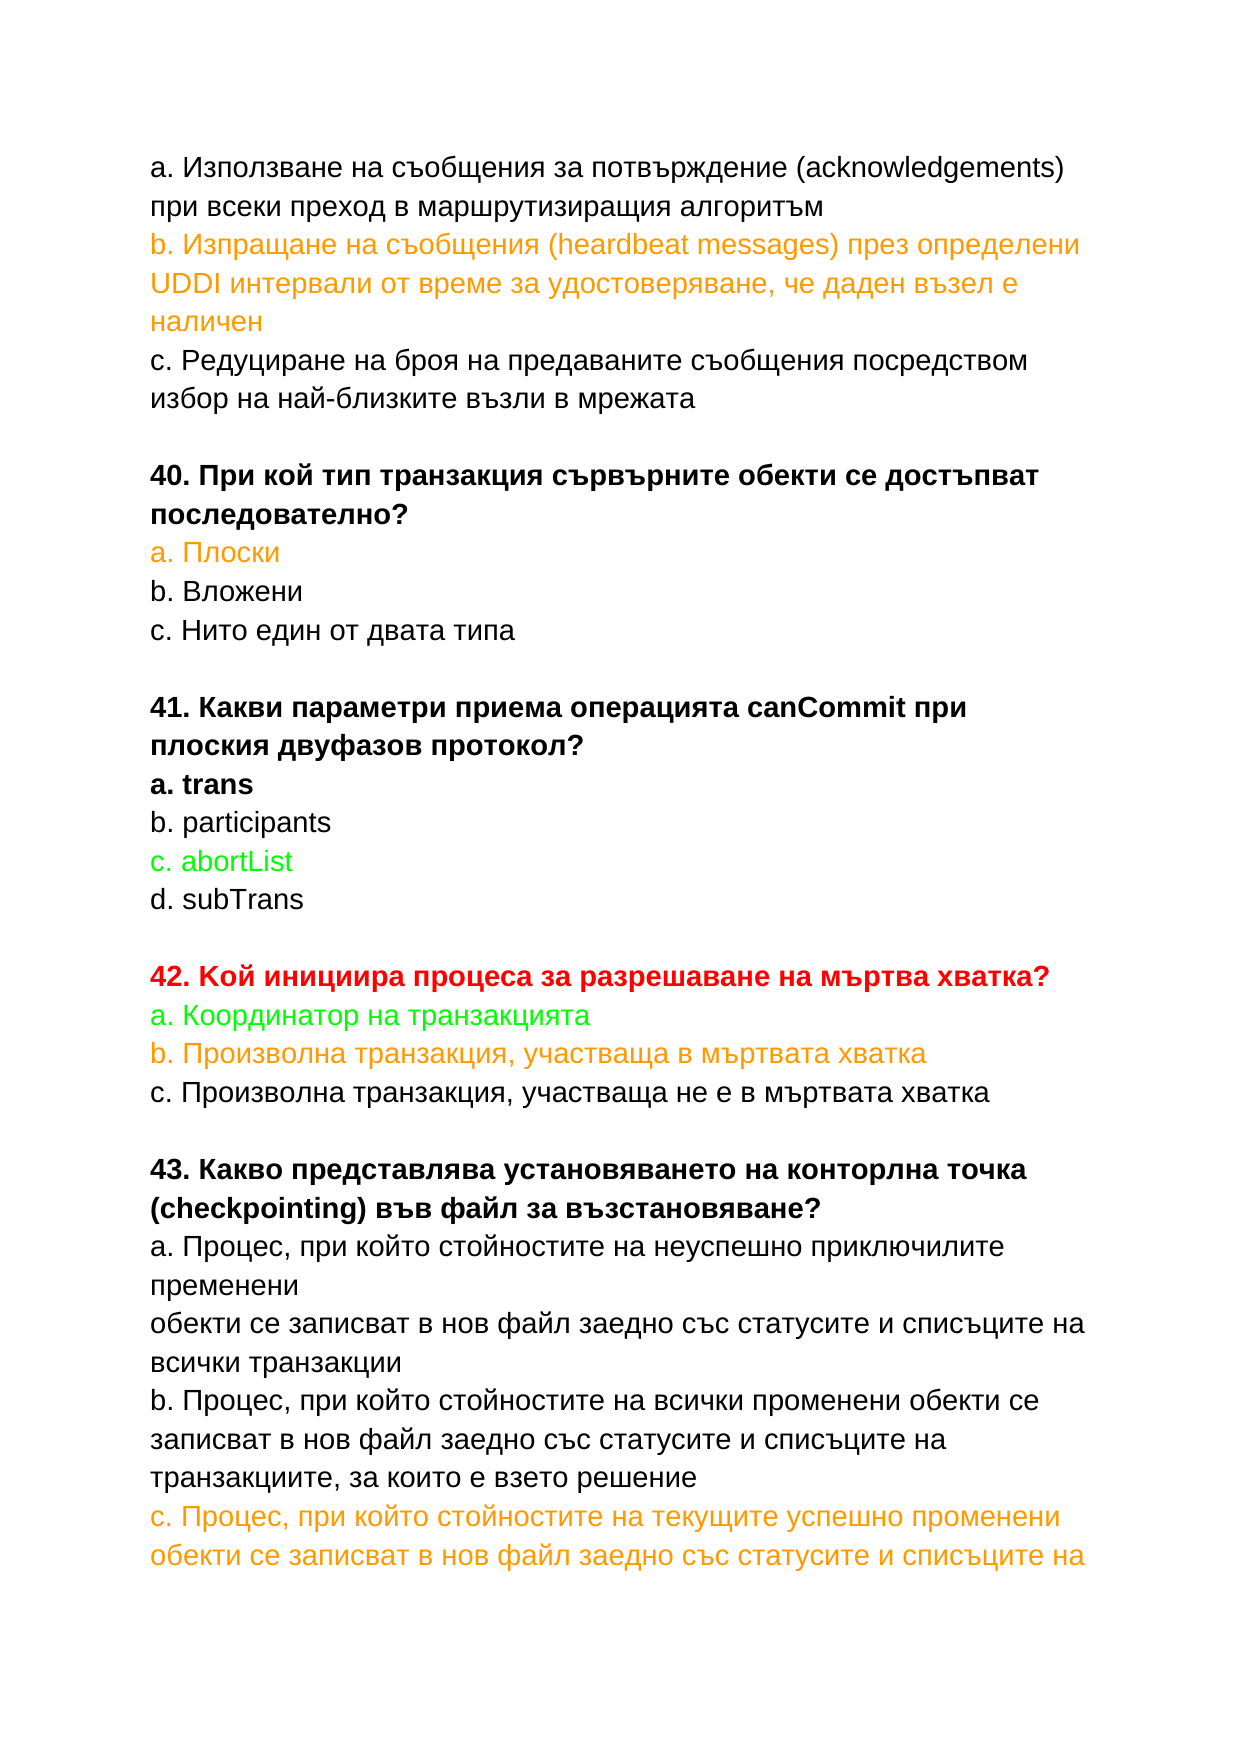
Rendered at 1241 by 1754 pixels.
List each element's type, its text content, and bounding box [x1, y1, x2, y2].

text c. Редуциране на броя на предаваните съобщения посредством избор на най-близките възли в мрежата [150, 343, 1090, 415]
text a. trans [150, 767, 1090, 800]
text c. Произволна транзакция, участваща не е в мъртвата хватка [150, 1075, 1090, 1108]
text c. abortList [150, 844, 1090, 877]
text b. Вложени [150, 574, 1090, 607]
text b. Процес, при който стойностите на всички променени обекти се записват в нов файл заедно със статусите и списъците на транзакциите, за които е взето решение [150, 1383, 1090, 1494]
text 41. Какви параметри приема операцията canCommit при плоския двуфазов протокол? [150, 689, 1090, 762]
text b. Произволна транзакция, участваща в мъртвата хватка [150, 1036, 1090, 1070]
text d. subTrans [150, 882, 1090, 916]
text a. Плоски [150, 535, 1090, 569]
text обекти се записват в нов файл заедно със статусите и списъците на всички транзакции [150, 1306, 1090, 1378]
text a. Процес, при който стойностите на неуспешно приключилите пременени [150, 1229, 1090, 1301]
text b. participants [150, 805, 1090, 839]
text 40. При кой тип транзакция сървърните обекти се достъпват последователно? [150, 458, 1090, 530]
text 43. Какво представлява установяването на конторлна точка (checkpointing) във файл за възстановяване? [150, 1152, 1090, 1224]
text a. Координатор на транзакцията [150, 998, 1090, 1031]
text c. Процес, при който стойностите на текущите успешно променени обекти се записват в нов файл заедно със статусите и списъците на [150, 1499, 1090, 1571]
text a. Използване на съобщения за потвърждение (acknowledgements) при всеки преход в маршрутизиращия алгоритъм [150, 150, 1090, 222]
text 42. Koй инициира процеса за разрешаване на мъртва хватка? [150, 959, 1090, 993]
text c. Нито един от двата типа [150, 612, 1090, 646]
text b. Изпращане на съобщения (heardbeat messages) през определени UDDI интервали от врeме за удостоверяване, че даден възел е наличен [150, 227, 1090, 338]
